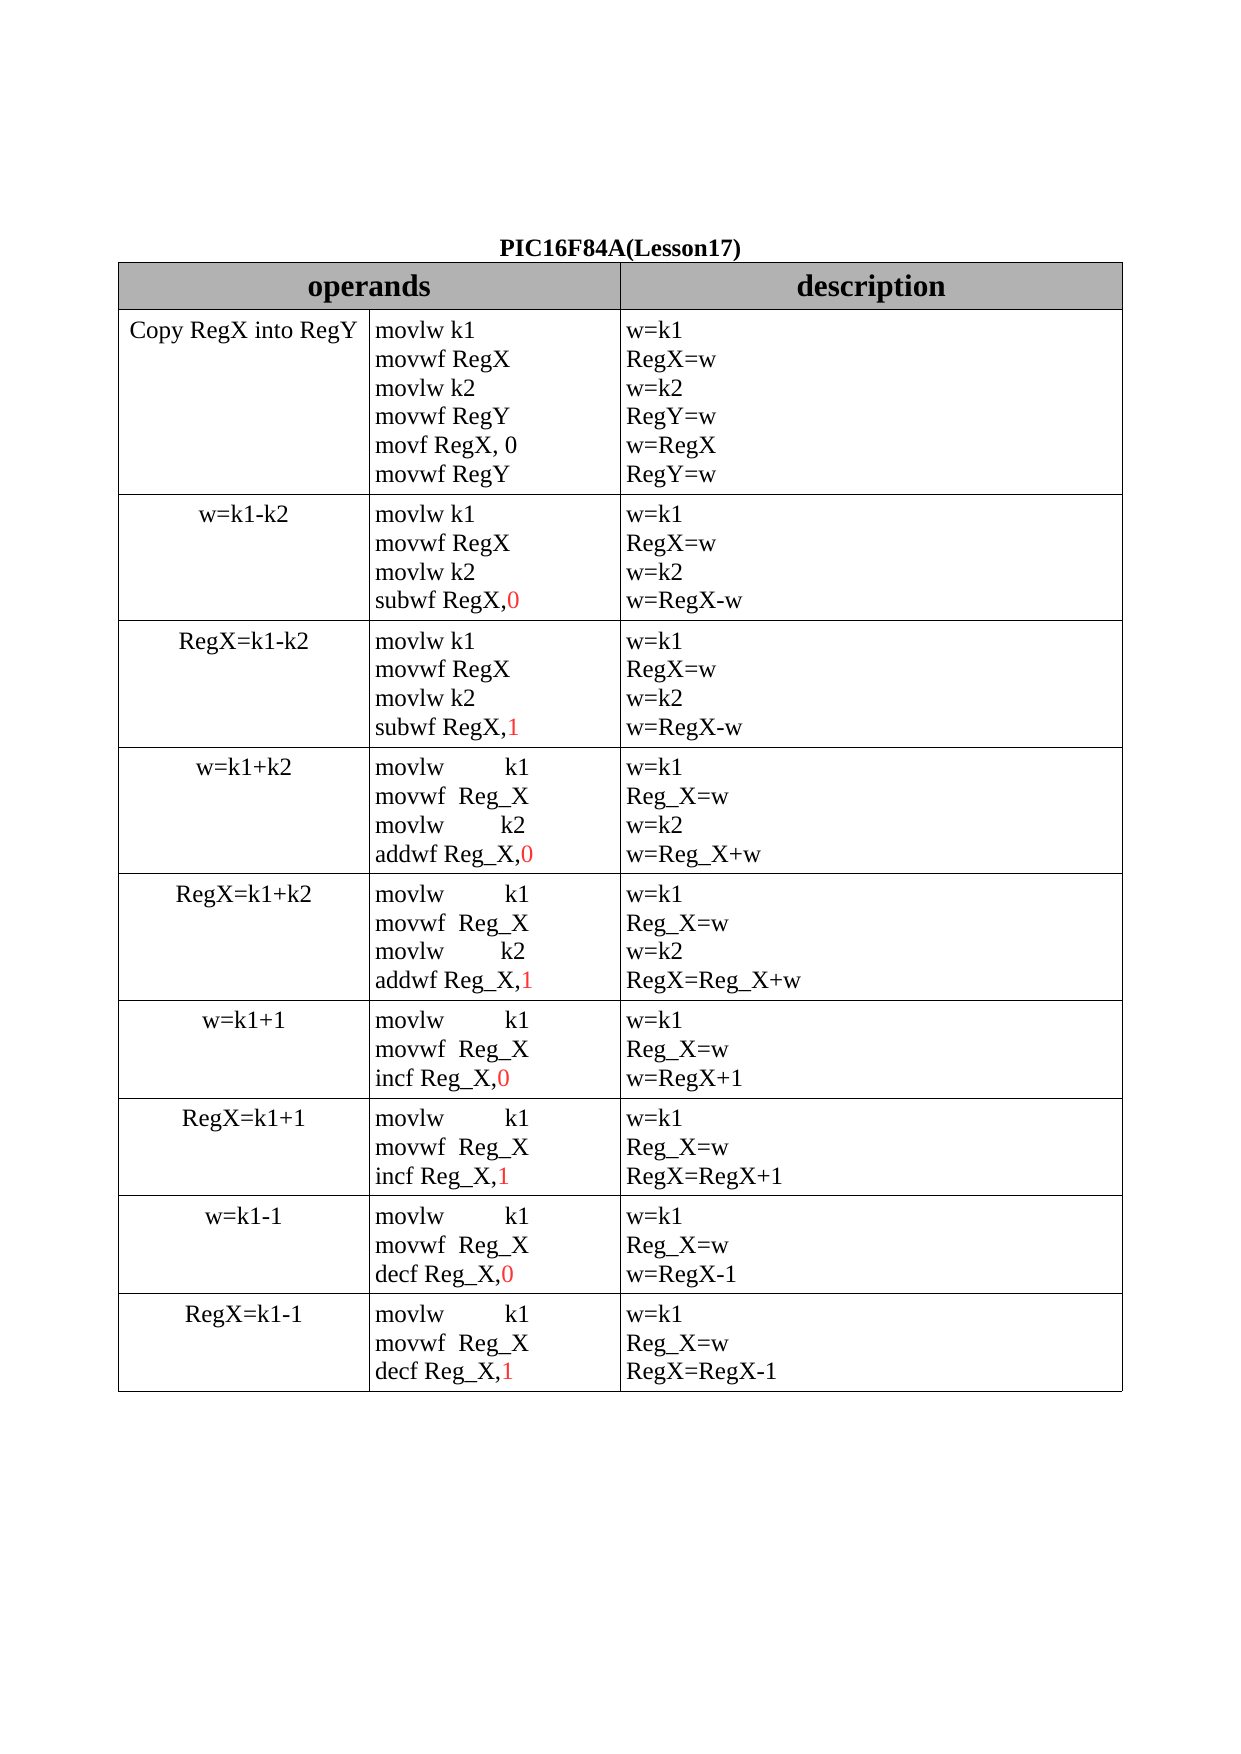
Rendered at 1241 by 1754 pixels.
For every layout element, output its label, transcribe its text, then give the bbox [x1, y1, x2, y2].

table_cell w=k1 Reg_X=w w=k2 w=Reg_X+w [621, 748, 1122, 873]
table_cell w=k1 Reg_X=w RegX=RegX-1 [621, 1294, 1122, 1391]
table_cell movlw k1 movwf Reg_X incf Reg_X,0 [370, 1001, 620, 1097]
table_cell w=k1 RegX=w w=k2 RegY=w w=RegX RegY=w [621, 310, 1122, 493]
table_cell RegX=k1-k2 [119, 621, 369, 747]
table_cell w=k1-1 [119, 1196, 369, 1293]
table_cell w=k1 Reg_X=w w=RegX+1 [621, 1001, 1122, 1097]
table_cell RegX=k1-1 [119, 1294, 369, 1391]
table_header description [621, 263, 1122, 309]
table_cell movlw k1 movwf Reg_X decf Reg_X,1 [370, 1294, 620, 1391]
table_cell movlw k1 movwf RegX movlw k2 movwf RegY movf RegX, 0 movwf RegY [370, 310, 620, 493]
table_cell Copy RegX into RegY [119, 310, 369, 493]
text PIC16F84A(Lesson17) [118, 233, 1122, 262]
table_cell RegX=k1+k2 [119, 874, 369, 1000]
table_cell movlw k1 movwf Reg_X movlw k2 addwf Reg_X,0 [370, 748, 620, 873]
table_cell w=k1 Reg_X=w RegX=RegX+1 [621, 1099, 1122, 1195]
table_cell w=k1+1 [119, 1001, 369, 1097]
table_cell w=k1 Reg_X=w w=RegX-1 [621, 1196, 1122, 1293]
table_cell w=k1-k2 [119, 495, 369, 620]
table_cell movlw k1 movwf RegX movlw k2 subwf RegX,0 [370, 495, 620, 620]
table_cell w=k1 RegX=w w=k2 w=RegX-w [621, 495, 1122, 620]
table_cell w=k1 Reg_X=w w=k2 RegX=Reg_X+w [621, 874, 1122, 1000]
table_cell w=k1 RegX=w w=k2 w=RegX-w [621, 621, 1122, 747]
table_cell movlw k1 movwf Reg_X decf Reg_X,0 [370, 1196, 620, 1293]
table_cell movlw k1 movwf Reg_X movlw k2 addwf Reg_X,1 [370, 874, 620, 1000]
table_cell RegX=k1+1 [119, 1099, 369, 1195]
table_cell w=k1+k2 [119, 748, 369, 873]
table_header operands [119, 263, 620, 309]
table_cell movlw k1 movwf RegX movlw k2 subwf RegX,1 [370, 621, 620, 747]
table_cell movlw k1 movwf Reg_X incf Reg_X,1 [370, 1099, 620, 1195]
